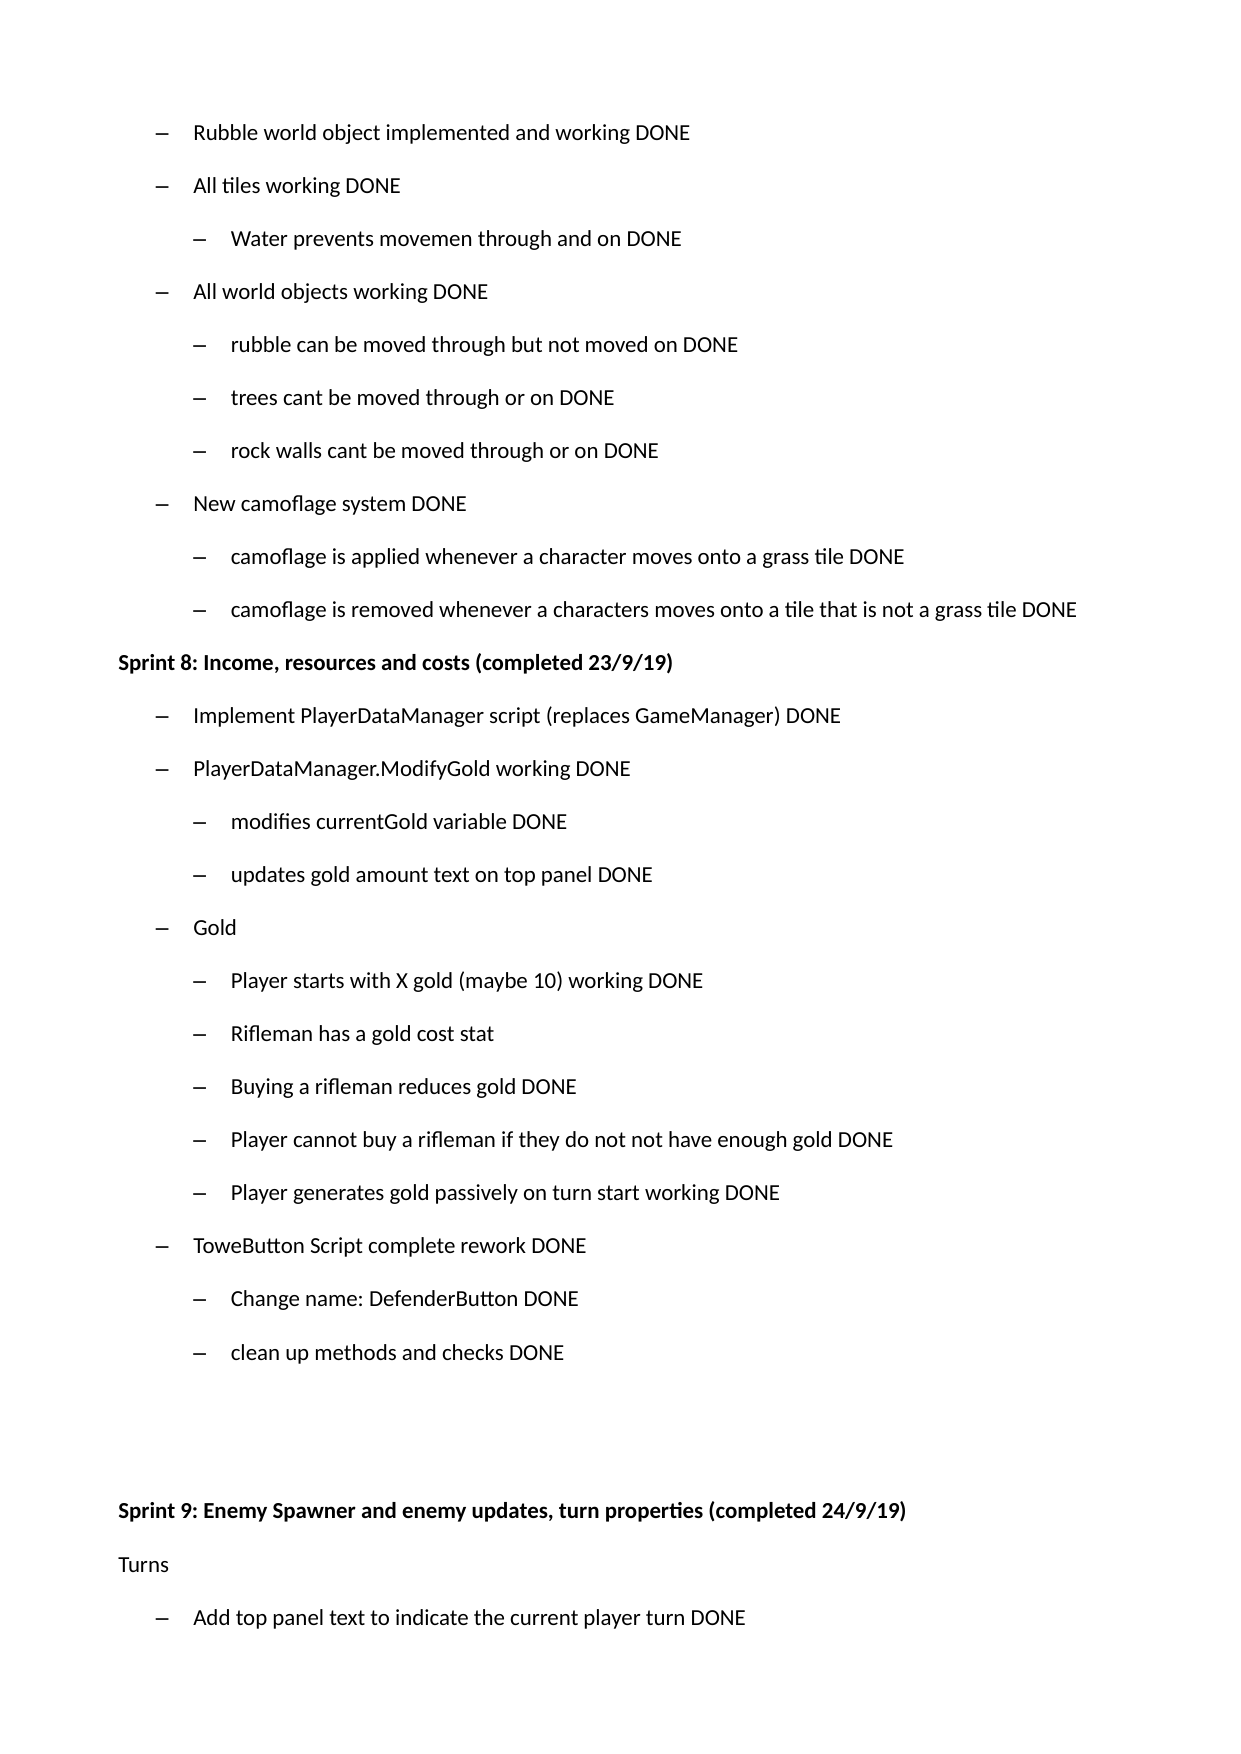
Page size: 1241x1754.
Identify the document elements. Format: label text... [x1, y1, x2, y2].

list Player generates gold passively on turn start working DONE [193, 1178, 1122, 1207]
list trees cant be moved through or on DONE [193, 383, 1122, 411]
list modifies currentGold variable DONE [193, 807, 1122, 835]
list camoflage is applied whenever a character moves onto a grass tile DONE [193, 542, 1122, 570]
list Add top panel text to indicate the current player turn DONE [156, 1603, 1122, 1631]
list Gold [156, 913, 1122, 941]
list Player cannot buy a rifleman if they do not not have enough gold DONE [193, 1126, 1122, 1153]
list Implement PlayerDataManager script (replaces GameManager) DONE [156, 701, 1122, 729]
text Turns [118, 1550, 1122, 1578]
list Water prevents movemen through and on DONE [193, 224, 1122, 252]
list All tiles working DONE [156, 171, 1122, 199]
list All world objects working DONE [156, 277, 1122, 305]
list rock walls cant be moved through or on DONE [193, 436, 1122, 464]
list Rubble world object implemented and working DONE [156, 118, 1122, 146]
list Player starts with X gold (maybe 10) working DONE [193, 966, 1122, 994]
list clean up methods and checks DONE [193, 1338, 1122, 1366]
list camoflage is removed whenever a characters moves onto a tile that is not a grass tile DONE [193, 595, 1122, 623]
list Rifleman has a gold cost stat [193, 1019, 1122, 1047]
list New camoflage system DONE [156, 489, 1122, 517]
text Sprint 9: Enemy Spawner and enemy updates, turn properties (completed 24/9/19) [118, 1497, 1122, 1525]
list PlayerDataManager.ModifyGold working DONE [156, 754, 1122, 782]
list ToweButton Script complete rework DONE [156, 1232, 1122, 1259]
list Change name: DefenderButton DONE [193, 1284, 1122, 1313]
list rubble can be moved through but not moved on DONE [193, 330, 1122, 358]
list Buying a rifleman reduces gold DONE [193, 1072, 1122, 1101]
text Sprint 8: Income, resources and costs (completed 23/9/19) [118, 648, 1122, 676]
list updates gold amount text on top panel DONE [193, 860, 1122, 888]
